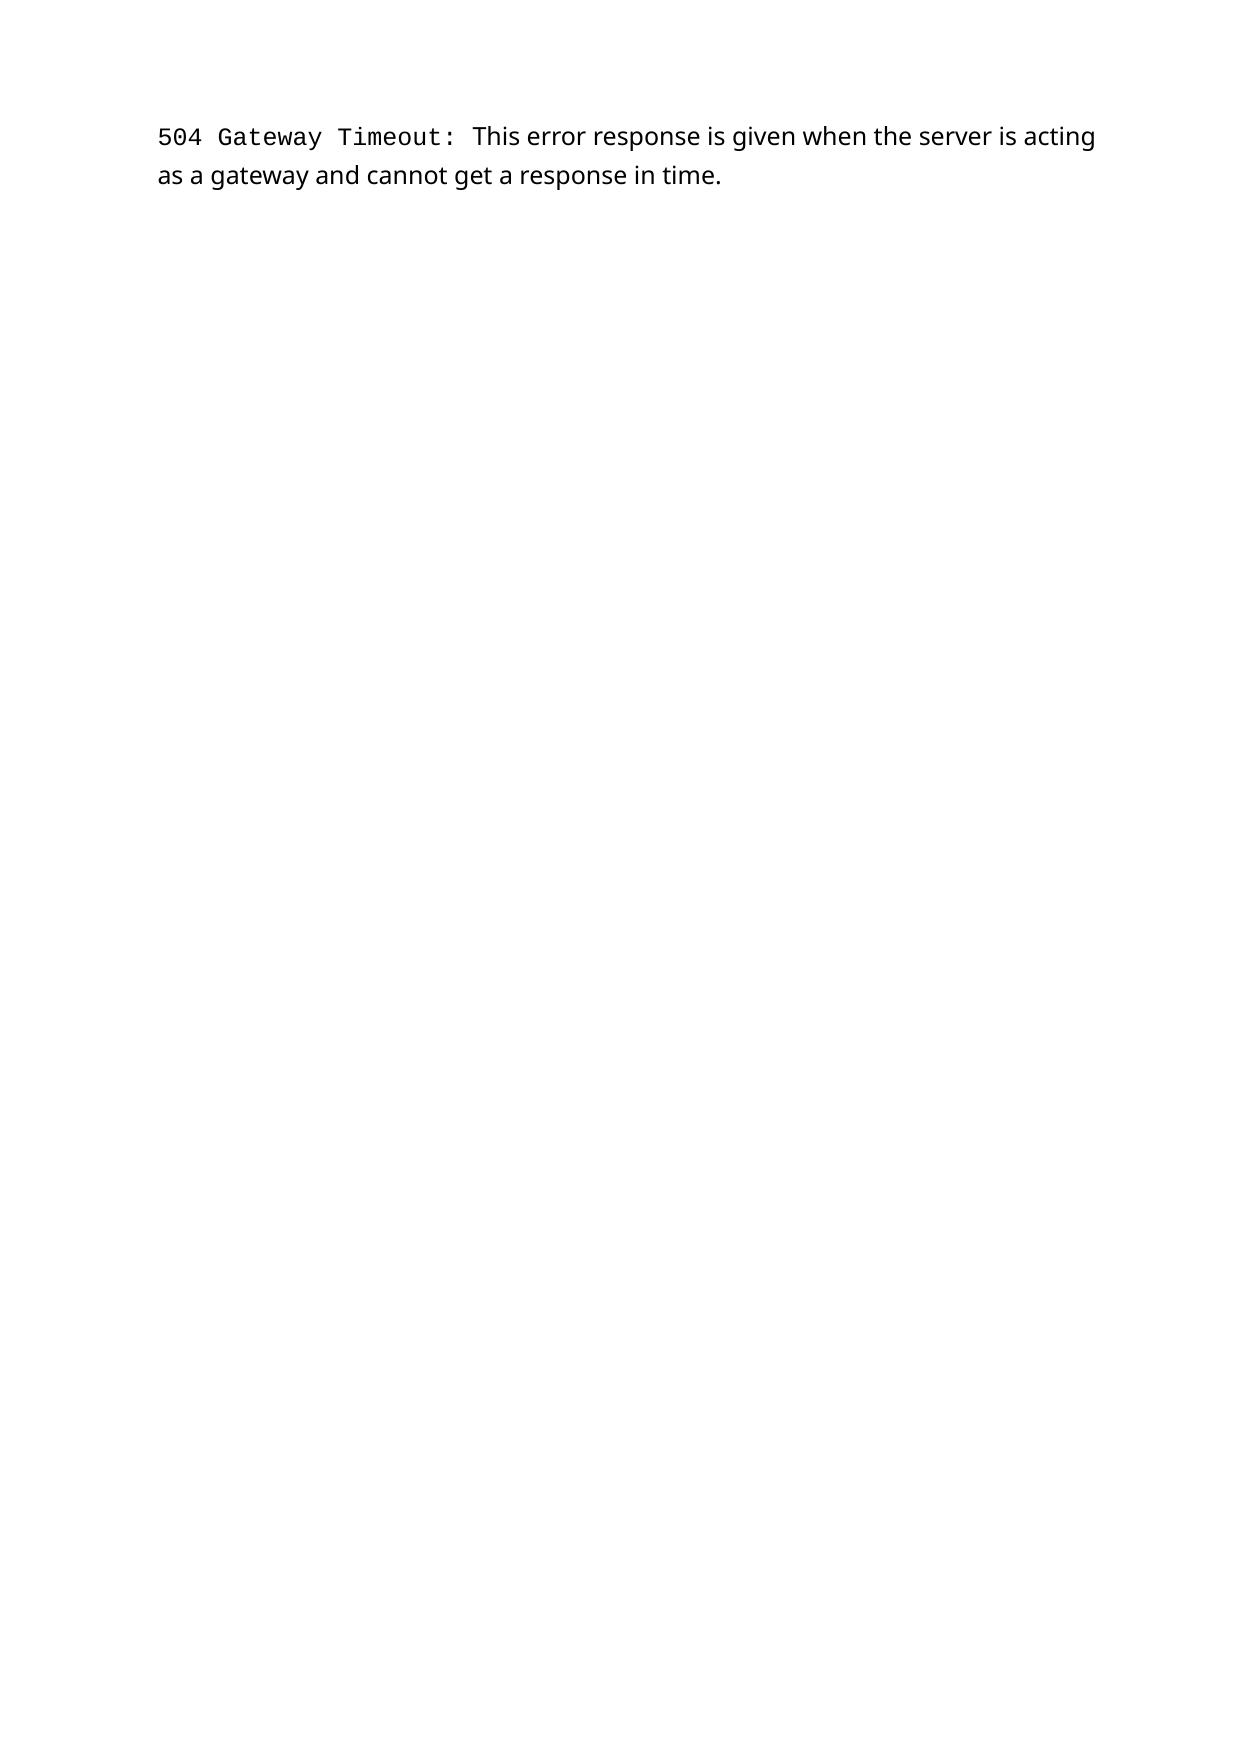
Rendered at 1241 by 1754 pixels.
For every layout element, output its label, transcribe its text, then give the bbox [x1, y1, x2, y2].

text 504 Gateway Timeout: This error response is given when the server is acting as a gateway and cannot get a response in time. [157, 118, 1122, 192]
